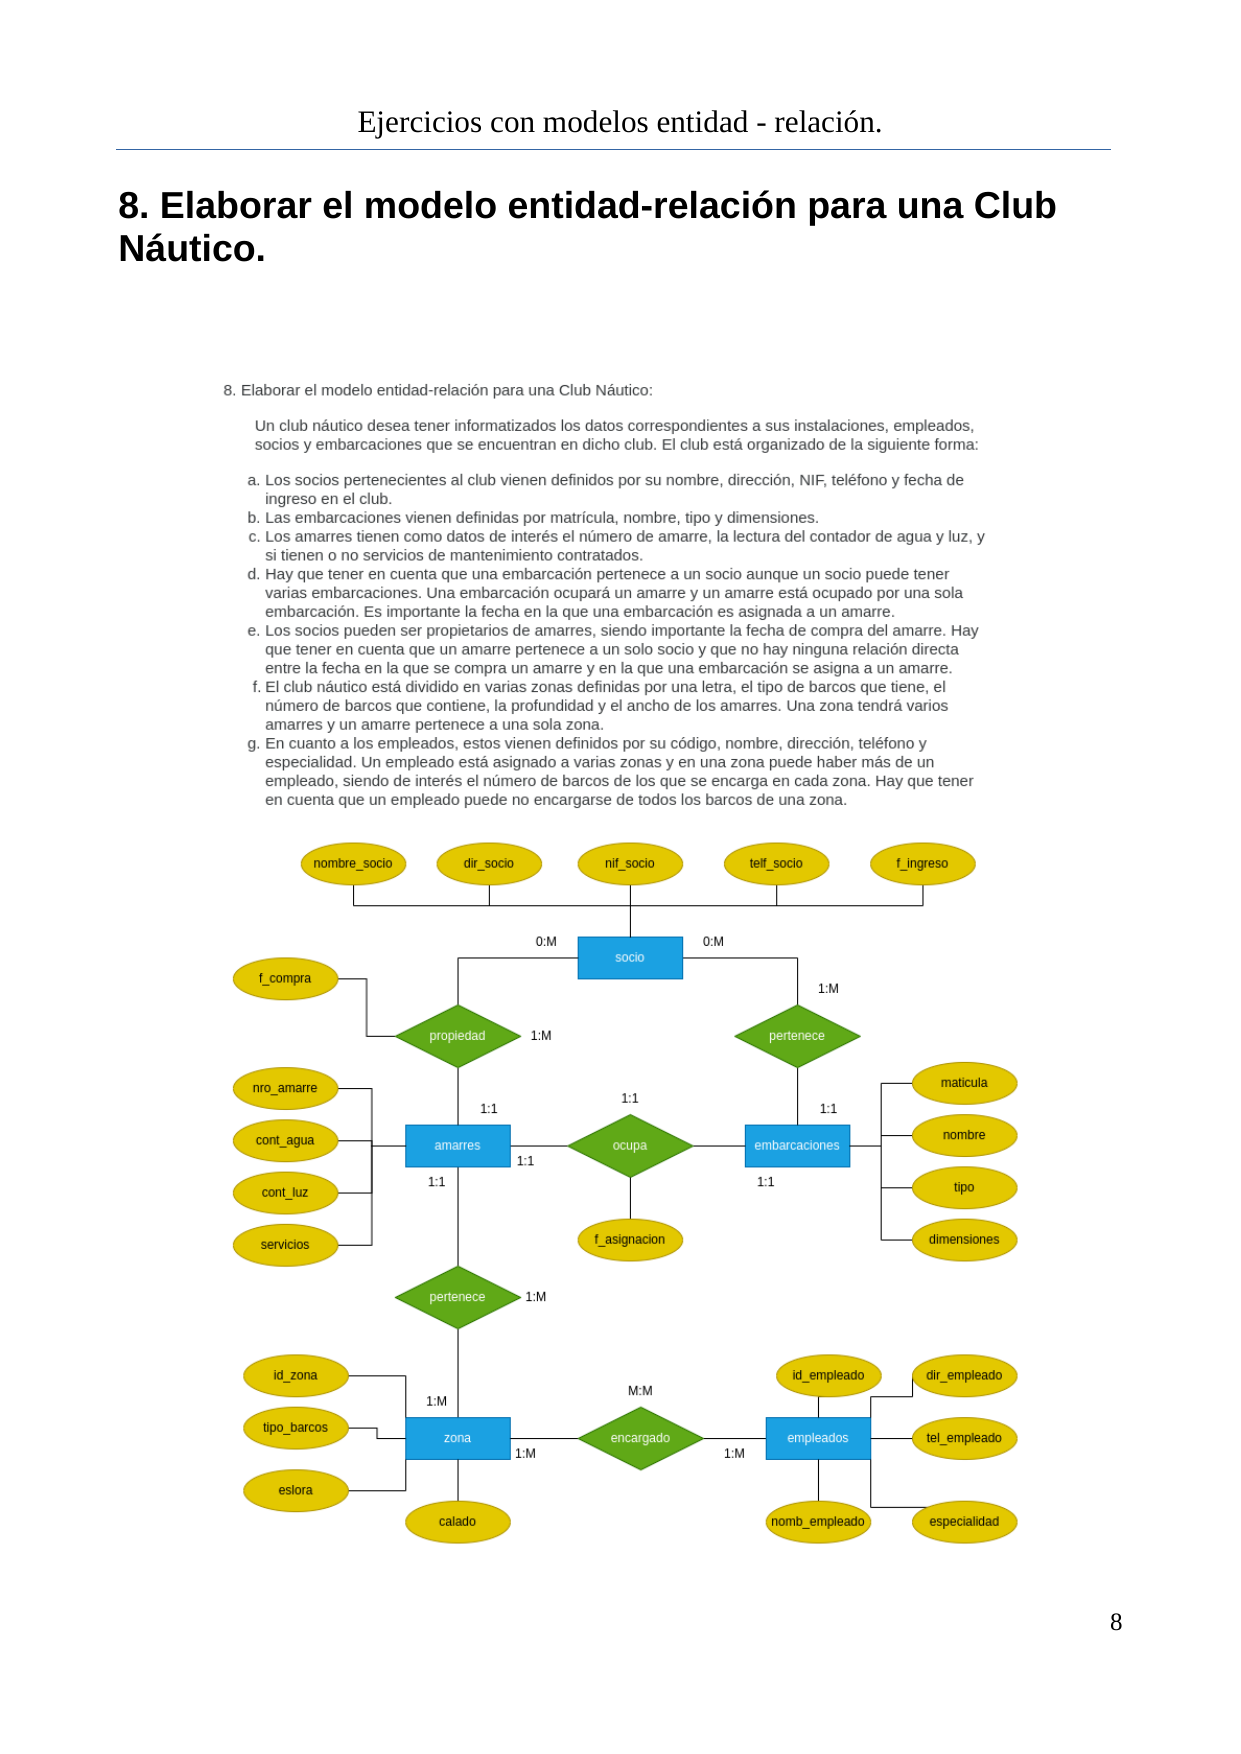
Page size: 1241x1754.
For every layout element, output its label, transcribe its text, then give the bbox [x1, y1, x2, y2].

subtitle 8. Elaborar el modelo entidad-relación para una Club Náutico. [118, 183, 1122, 269]
picture [212, 362, 1028, 1554]
